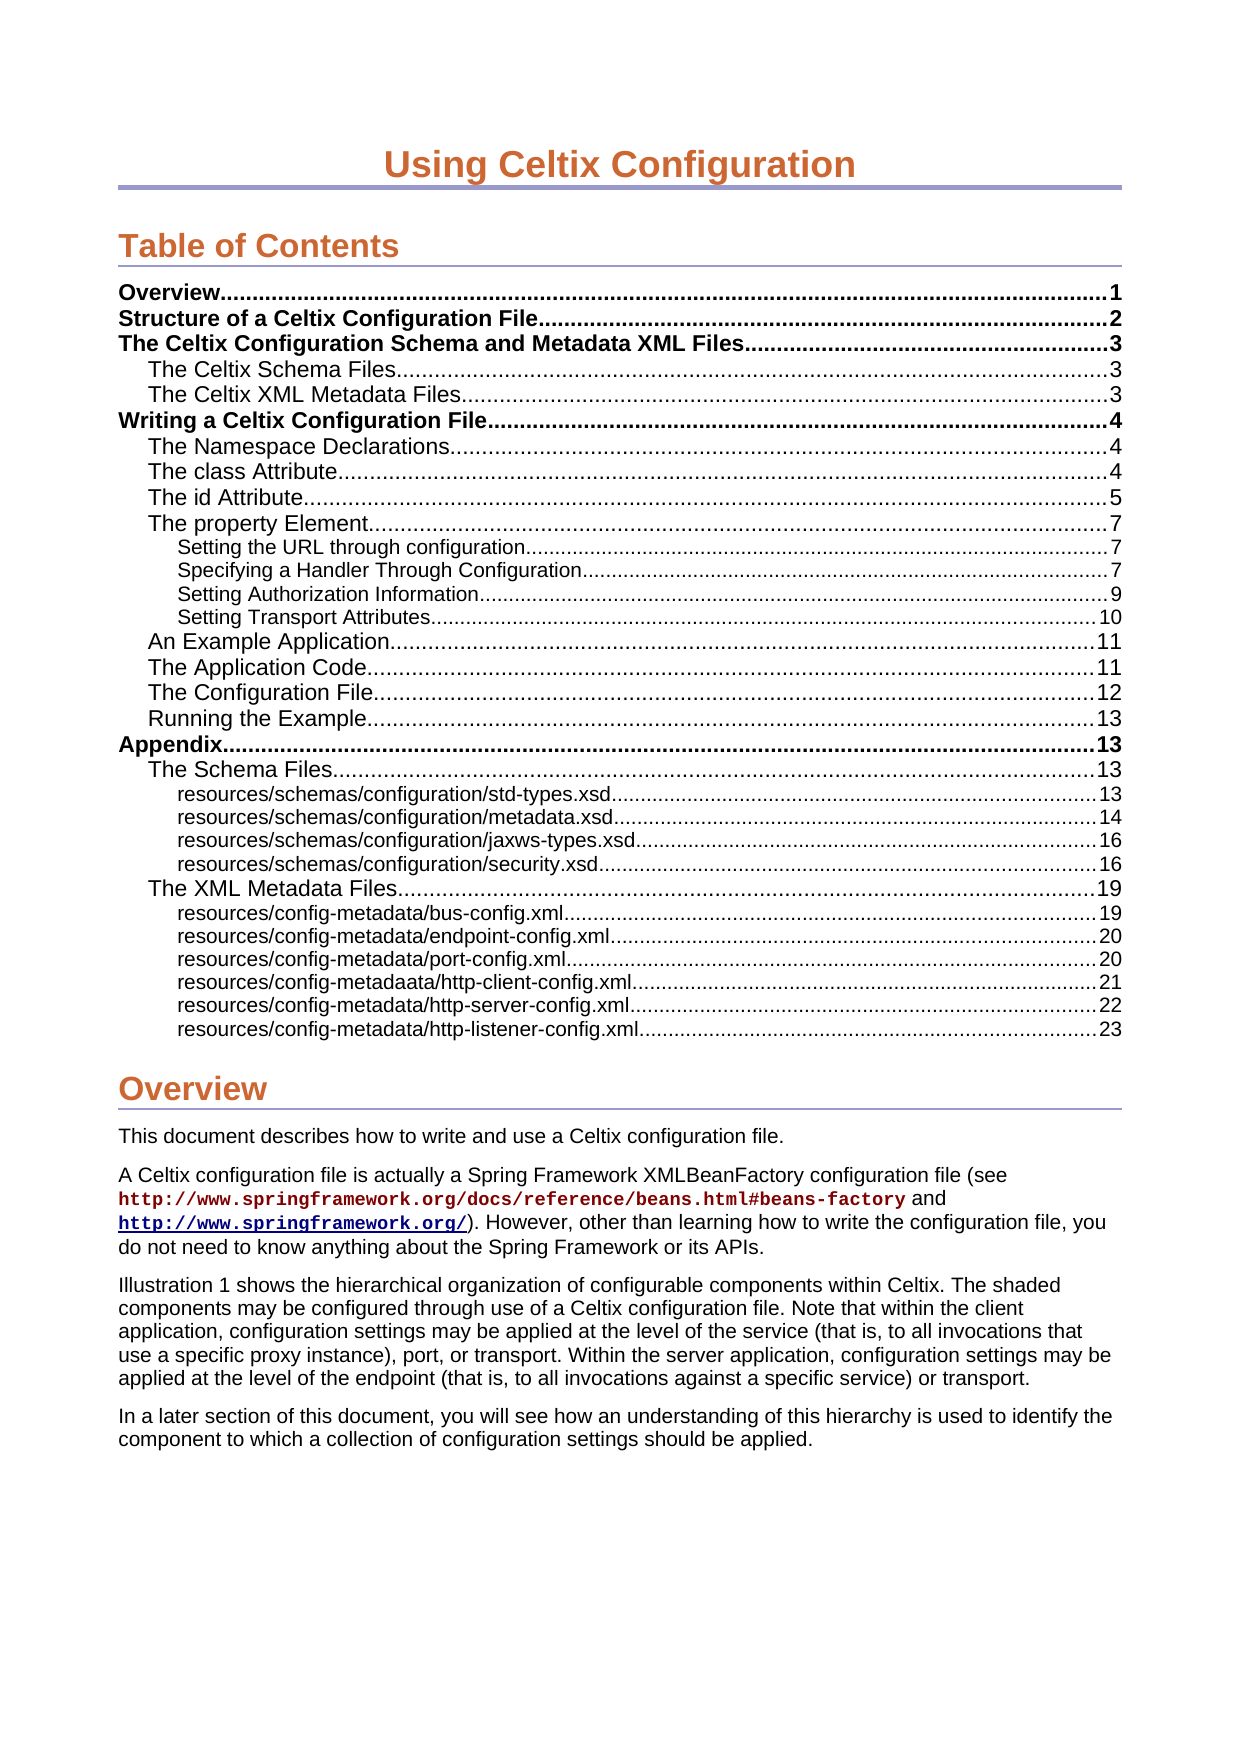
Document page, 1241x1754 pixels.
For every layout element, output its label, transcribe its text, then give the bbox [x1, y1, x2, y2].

text The Schema Files 13 [148, 757, 1122, 782]
text The Application Code 11 [148, 654, 1122, 680]
text The Configuration File 12 [148, 680, 1122, 706]
text The Celtix Configuration Schema and Metadata XML Files 3 [118, 331, 1122, 356]
text resources/config-metadata/http-server-config.xml 22 [177, 994, 1122, 1017]
text An Example Application 11 [148, 629, 1122, 654]
text This document describes how to write and use a Celtix configuration file. [118, 1125, 1122, 1148]
text resources/schemas/configuration/metadata.xsd 14 [177, 806, 1122, 829]
text resources/schemas/configuration/jaxws-types.xsd 16 [177, 829, 1122, 852]
subtitle Table of Contents [118, 228, 1122, 265]
text resources/config-metadata/http-listener-config.xml 23 [177, 1017, 1122, 1040]
text The Namespace Declarations 4 [148, 433, 1122, 459]
subtitle Overview [118, 1070, 1122, 1108]
text Specifying a Handler Through Configuration 7 [177, 559, 1122, 582]
text resources/config-metadata/endpoint-config.xml 20 [177, 924, 1122, 947]
text Setting the URL through configuration 7 [177, 536, 1122, 559]
text Setting Transport Attributes 10 [177, 606, 1122, 629]
text The id Attribute 5 [148, 484, 1122, 510]
text Illustration 1 shows the hierarchical organization of configurable components within Celtix. The shaded components may be configured through use of a Celtix configuration file. Note that within the client application, configuration settings may be applied at the level of the service (that is, to all invocations that use a specific proxy instance), port, or transport. Within the server application, configuration settings may be applied at the level of the endpoint (that is, to all invocations against a specific service) or transport. [118, 1274, 1122, 1390]
text resources/schemas/configuration/security.xsd 16 [177, 852, 1122, 875]
text The property Element 7 [148, 510, 1122, 536]
text resources/config-metadaata/http-client-config.xml. 21 [177, 971, 1122, 994]
text The XML Metadata Files 19 [148, 875, 1122, 901]
text Overview 1 [118, 279, 1122, 305]
text resources/config-metadata/port-config.xml 20 [177, 947, 1122, 971]
text resources/schemas/configuration/std-types.xsd 13 [177, 782, 1122, 806]
text Structure of a Celtix Configuration File 2 [118, 305, 1122, 331]
text Setting Authorization Information 9 [177, 582, 1122, 606]
text Appendix 13 [118, 731, 1122, 757]
text In a later section of this document, you will see how an understanding of this hierarchy is used to identify the component to which a collection of configuration settings should be applied. [118, 1405, 1122, 1451]
text The Celtix Schema Files 3 [148, 356, 1122, 382]
text resources/config-metadata/bus-config.xml 19 [177, 901, 1122, 924]
text Running the Example 13 [148, 706, 1122, 731]
text The class Attribute 4 [148, 459, 1122, 484]
text Writing a Celtix Configuration File 4 [118, 408, 1122, 433]
text The Celtix XML Metadata Files 3 [148, 382, 1122, 408]
subtitle Using Celtix Configuration [118, 143, 1122, 185]
text A Celtix configuration file is actually a Spring Framework XMLBeanFactory configuration file (see http://www.springframework.org/docs/reference/beans.html#beans-factory and http://www.springframework.org/). However, other than learning how to write the configuration file, you do not need to know anything about the Spring Framework or its APIs. [118, 1163, 1122, 1259]
